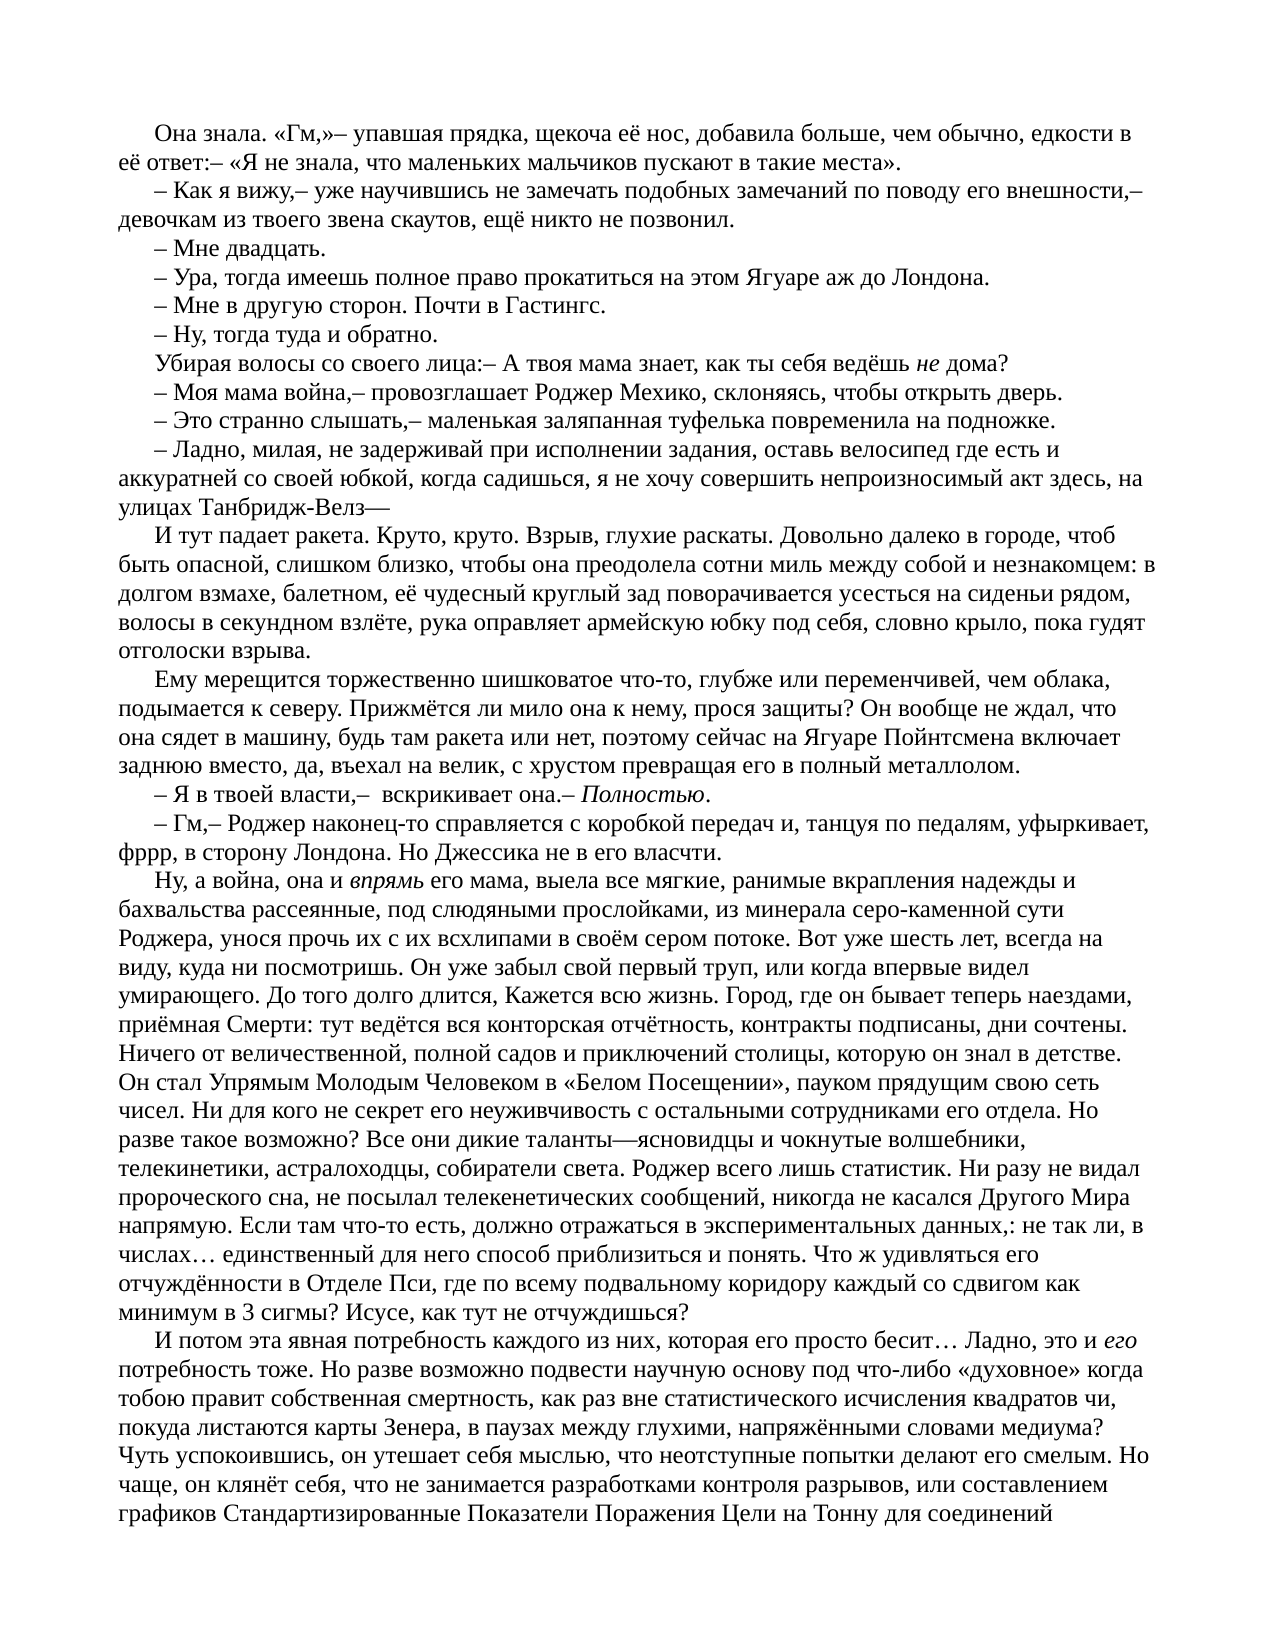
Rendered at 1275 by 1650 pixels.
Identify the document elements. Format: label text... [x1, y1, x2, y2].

text – Моя мама война,– провозглашает Роджер Мехико, склоняясь, чтобы открыть дверь. [118, 377, 1157, 406]
text – Ладно, милая, не задерживай при исполнении задания, оставь велосипед где есть и аккуратней со своей юбкой, когда садишься, я не хочу совершить непроизносимый акт здесь, на улицах Танбридж-Велз— [118, 434, 1157, 521]
text Убирая волосы со своего лица:– А твоя мама знает, как ты себя ведёшь не дома? [118, 348, 1157, 377]
text – Это странно слышать,– маленькая заляпанная туфелька повременила на подножке. [118, 406, 1157, 434]
text – Я в твоей власти,– вскрикивает она.– Полностью. [118, 779, 1157, 808]
text – Как я вижу,– уже научившись не замечать подобных замечаний по поводу его внешности,– девочкам из твоего звена скаутов, ещё никто не позвонил. [118, 176, 1157, 233]
text И тут падает ракета. Круто, круто. Взрыв, глухие раскаты. Довольно далеко в городе, чтоб быть опасной, слишком близко, чтобы она преодолела сотни миль между собой и незнакомцем: в долгом взмахе, балетном, её чудесный круглый зад поворачивается усесться на сиденьи рядом, волосы в секундном взлёте, рука оправляет армейскую юбку под себя, словно крыло, пока гудят отголоски взрыва. [118, 521, 1157, 664]
text Ну, а война, она и впрямь его мама, выела все мягкие, ранимые вкрапления надежды и бахвальства рассеянные, под слюдяными прослойками, из минерала серо-каменной сути Роджера, унося прочь их с их всхлипами в своём сером потоке. Вот уже шесть лет, всегда на виду, куда ни посмотришь. Он уже забыл свой первый труп, или когда впервые видел умирающего. До того долго длится, Кажется всю жизнь. Город, где он бывает теперь наездами, приёмная Смерти: тут ведётся вся конторская отчётность, контракты подписаны, дни сочтены. Ничего от величественной, полной садов и приключений столицы, которую он знал в детстве. Он стал Упрямым Молодым Человеком в «Белом Посещении», пауком прядущим свою сеть чисел. Ни для кого не секрет его неуживчивость с остальными сотрудниками его отдела. Но разве такое возможно? Все они дикие таланты—ясновидцы и чокнутые волшебники, телекинетики, астралоходцы, собиратели света. Роджер всего лишь статистик. Ни разу не видал пророческого сна, не посылал телекенетических сообщений, никогда не касался Другого Мира напрямую. Если там что-то есть, должно отражаться в экспериментальных данных,: не так ли, в числах… единственный для него способ приблизиться и понять. Что ж удивляться его отчуждённости в Отделе Пси, где по всему подвальному коридору каждый со сдвигом как минимум в 3 сигмы? Исусе, как тут не отчуждишься? [118, 866, 1157, 1326]
text – Мне двадцать. [118, 233, 1157, 262]
text – Ура, тогда имеешь полное право прокатиться на этом Ягуаре аж до Лондона. [118, 262, 1157, 291]
text – Гм,– Роджер наконец-то справляется с коробкой передач и, танцуя по педалям, уфыркивает, фррр, в сторону Лондона. Но Джессика не в его власчти. [118, 808, 1157, 866]
text Она знала. «Гм,»– упавшая прядка, щекоча её нос, добавила больше, чем обычно, едкости в её ответ:– «Я не знала, что маленьких мальчиков пускают в такие места». [118, 118, 1157, 176]
text Ему мерещится торжественно шишковатое что-то, глубже или переменчивей, чем облака, подымается к северу. Прижмётся ли мило она к нему, прося защиты? Он вообще не ждал, что она сядет в машину, будь там ракета или нет, поэтому сейчас на Ягуаре Пойнтсмена включает заднюю вместо, да, въехал на велик, с хрустом превращая его в полный металлолом. [118, 664, 1157, 779]
text – Ну, тогда туда и обратно. [118, 319, 1157, 348]
text – Мне в другую сторон. Почти в Гастингс. [118, 291, 1157, 319]
text И потом эта явная потребность каждого из них, которая его просто бесит… Ладно, это и его потребность тоже. Но разве возможно подвести научную основу под что-либо «духовное» когда тобою правит собственная смертность, как раз вне статистического исчисления квадратов чи, покуда листаются карты Зенера, в паузах между глухими, напряжёнными словами медиума? Чуть успокоившись, он утешает себя мыслью, что неотступные попытки делают его смелым. Но чаще, он клянёт себя, что не занимается разработками контроля разрывов, или составлением графиков Стандартизированные Показатели Поражения Цели на Тонну для соединений [118, 1326, 1157, 1527]
